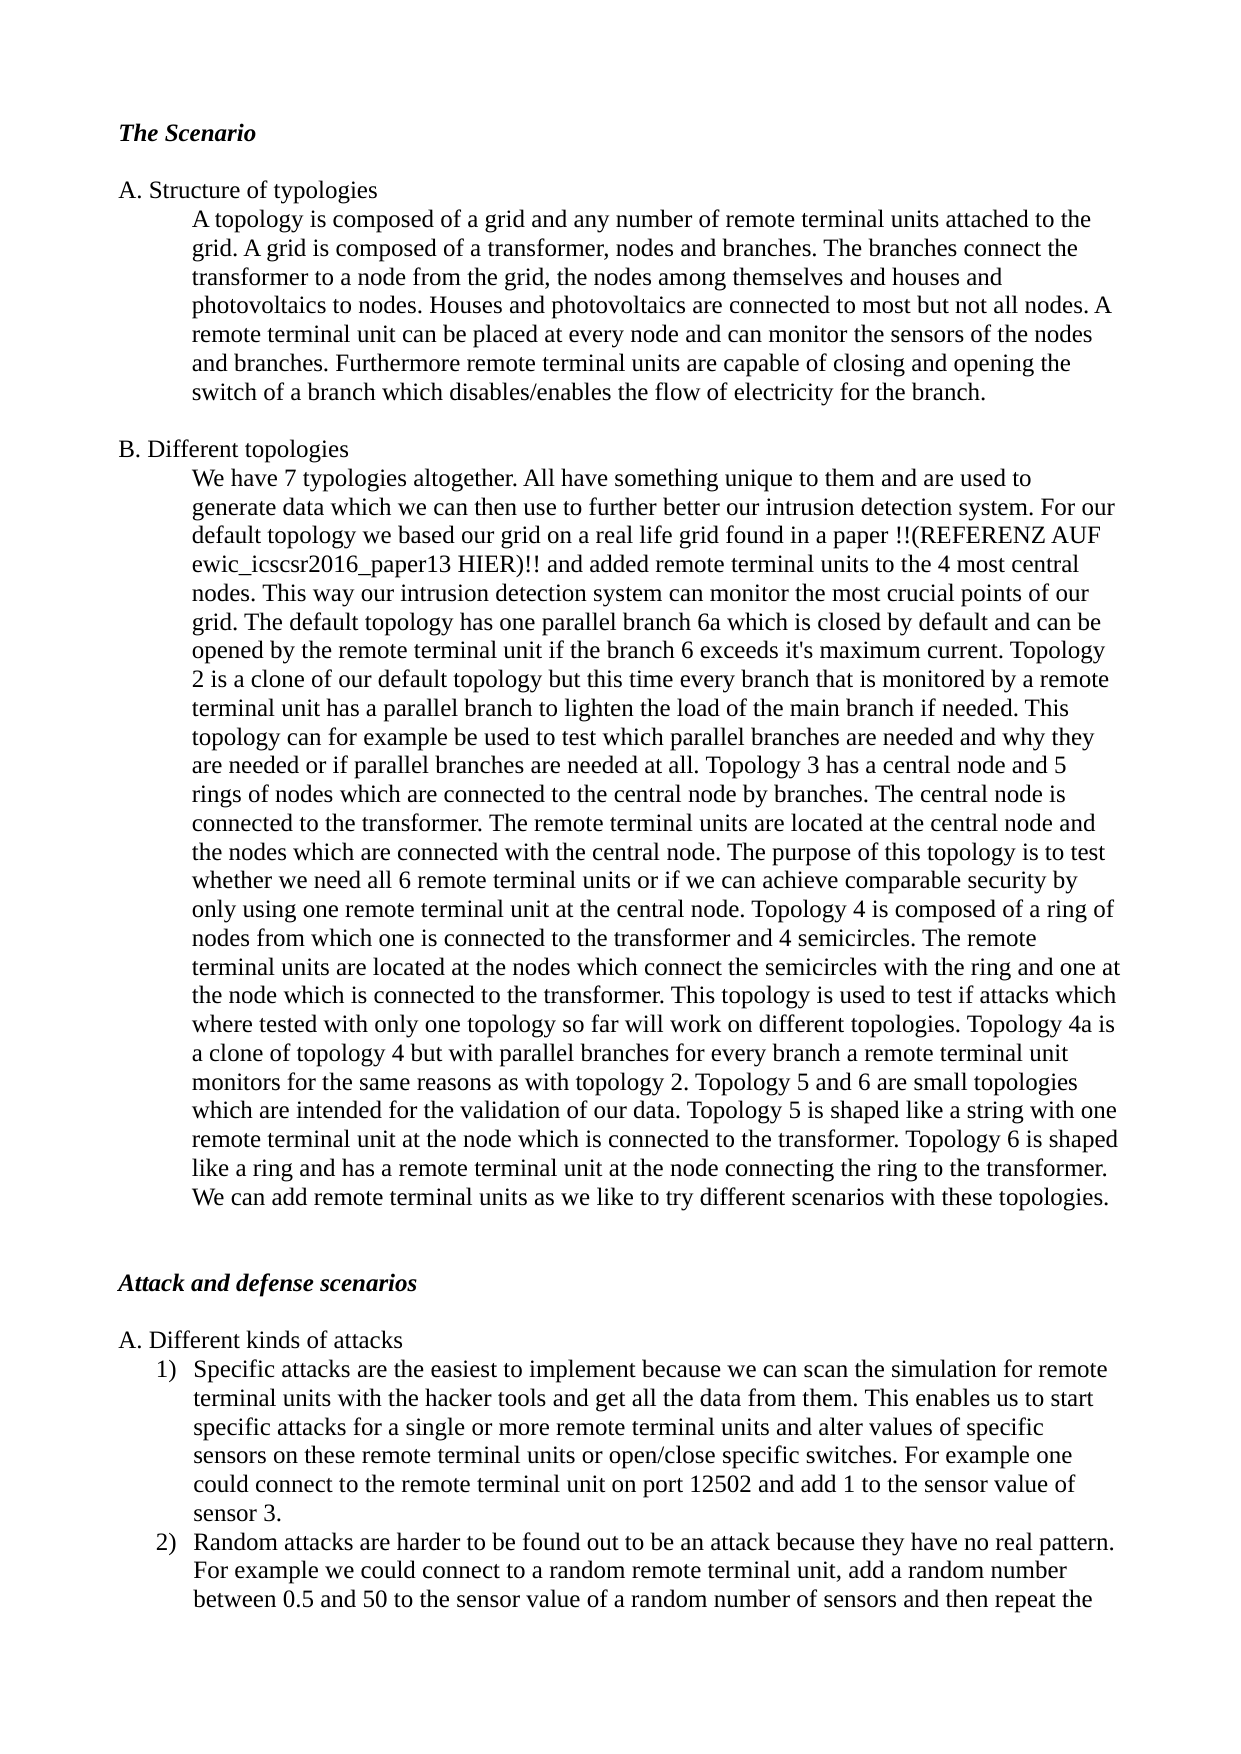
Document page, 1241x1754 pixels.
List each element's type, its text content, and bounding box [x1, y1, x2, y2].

text A topology is composed of a grid and any number of remote terminal units attached to the grid. A grid is composed of a transformer, nodes and branches. The branches connect the transformer to a node from the grid, the nodes among themselves and houses and photovoltaics to nodes. Houses and photovoltaics are connected to most but not all nodes. A remote terminal unit can be placed at every node and can monitor the sensors of the nodes and branches. Furthermore remote terminal units are capable of closing and opening the switch of a branch which disables/enables the flow of electricity for the branch. [192, 204, 1122, 406]
list Random attacks are harder to be found out to be an attack because they have no real pattern. For example we could connect to a random remote terminal unit, add a random number between 0.5 and 50 to the sensor value of a random number of sensors and then repeat the [156, 1527, 1122, 1613]
text B. Different topologies [118, 434, 1122, 463]
text A. Structure of typologies [118, 176, 1122, 204]
text A. Different kinds of attacks [118, 1326, 1122, 1354]
list Specific attacks are the easiest to implement because we can scan the simulation for remote terminal units with the hacker tools and get all the data from them. This enables us to start specific attacks for a single or more remote terminal units and alter values of specific sensors on these remote terminal units or open/close specific switches. For example one could connect to the remote terminal unit on port 12502 and add 1 to the sensor value of sensor 3. [156, 1354, 1122, 1527]
text We have 7 typologies altogether. All have something unique to them and are used to generate data which we can then use to further better our intrusion detection system. For our default topology we based our grid on a real life grid found in a paper !!(REFERENZ AUF ewic_icscsr2016_paper13 HIER)!! and added remote terminal units to the 4 most central nodes. This way our intrusion detection system can monitor the most crucial points of our grid. The default topology has one parallel branch 6a which is closed by default and can be opened by the remote terminal unit if the branch 6 exceeds it's maximum current. Topology 2 is a clone of our default topology but this time every branch that is monitored by a remote terminal unit has a parallel branch to lighten the load of the main branch if needed. This topology can for example be used to test which parallel branches are needed and why they are needed or if parallel branches are needed at all. Topology 3 has a central node and 5 rings of nodes which are connected to the central node by branches. The central node is connected to the transformer. The remote terminal units are located at the central node and the nodes which are connected with the central node. The purpose of this topology is to test whether we need all 6 remote terminal units or if we can achieve comparable security by only using one remote terminal unit at the central node. Topology 4 is composed of a ring of nodes from which one is connected to the transformer and 4 semicircles. The remote terminal units are located at the nodes which connect the semicircles with the ring and one at the node which is connected to the transformer. This topology is used to test if attacks which where tested with only one topology so far will work on different topologies. Topology 4a is a clone of topology 4 but with parallel branches for every branch a remote terminal unit monitors for the same reasons as with topology 2. Topology 5 and 6 are small topologies which are intended for the validation of our data. Topology 5 is shaped like a string with one remote terminal unit at the node which is connected to the transformer. Topology 6 is shaped like a ring and has a remote terminal unit at the node connecting the ring to the transformer. We can add remote terminal units as we like to try different scenarios with these topologies. [192, 463, 1122, 1239]
text Attack and defense scenarios [118, 1239, 1122, 1297]
text The Scenario [118, 118, 1122, 147]
